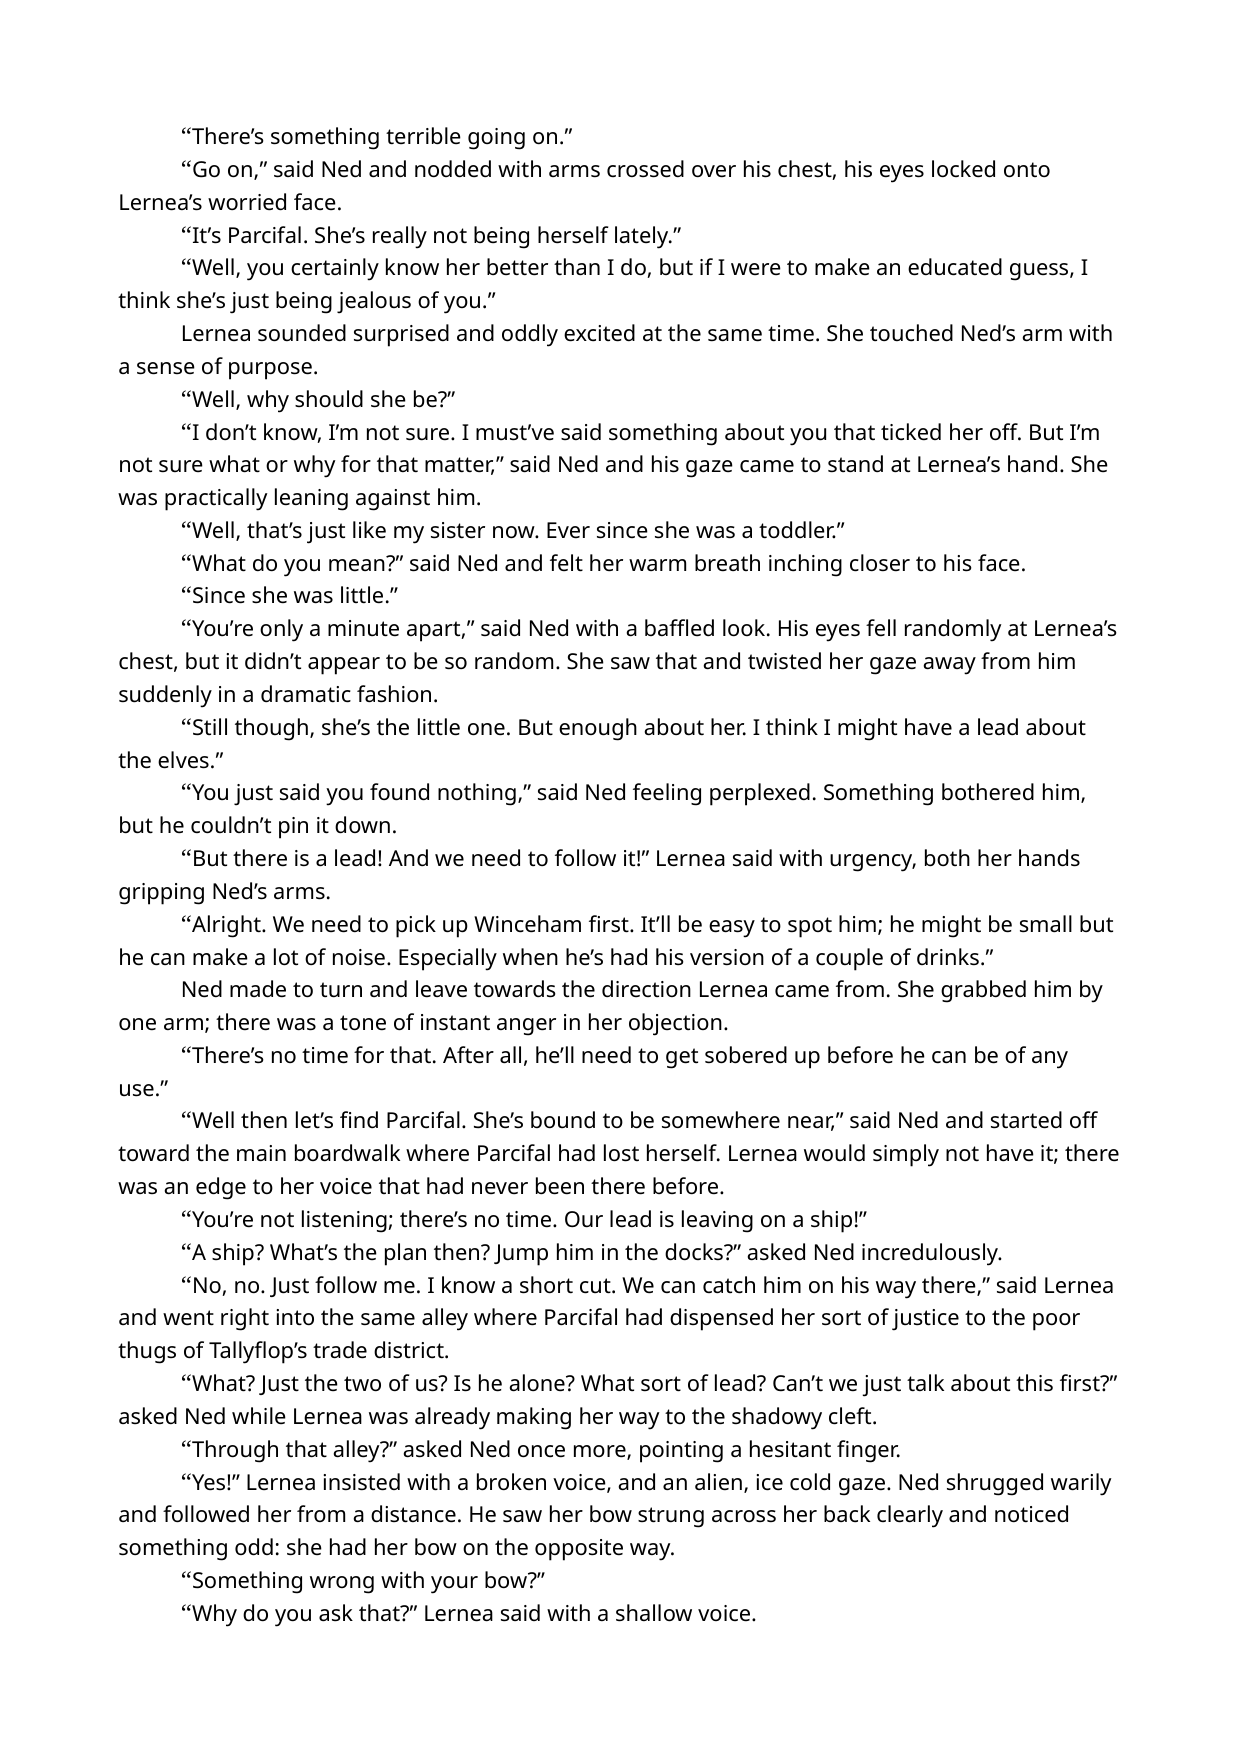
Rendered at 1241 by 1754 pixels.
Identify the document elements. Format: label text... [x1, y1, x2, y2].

text “Well, you certainly know her better than I do, but if I were to make an educated guess, I think she’s just being jealous of you.” [118, 249, 1122, 315]
text “Alright. We need to pick up Winceham first. It’ll be easy to spot him; he might be small but he can make a lot of noise. Especially when he’s had his version of a couple of drinks.” [118, 906, 1122, 971]
text Ned made to turn and leave towards the direction Lernea came from. She grabbed him by one arm; there was a tone of instant anger in her objection. [118, 971, 1122, 1037]
text “What? Just the two of us? Is he alone? What sort of lead? Can’t we just talk about this first?” asked Ned while Lernea was already making her way to the shadowy cleft. [118, 1365, 1122, 1431]
text “Still though, she’s the little one. But enough about her. I think I might have a lead about the elves.” [118, 709, 1122, 774]
text “What do you mean?” said Ned and felt her warm breath inching closer to his face. [118, 545, 1122, 577]
text “You just said you found nothing,” said Ned feeling perplexed. Something bothered him, but he couldn’t pin it down. [118, 774, 1122, 840]
text “There’s no time for that. After all, he’ll need to get sobered up before he can be of any use.” [118, 1037, 1122, 1102]
text “A ship? What’s the plan then? Jump him in the docks?” asked Ned incredulously. [118, 1234, 1122, 1267]
text “There’s something terrible going on.” [118, 118, 1122, 151]
text “Something wrong with your bow?” [118, 1562, 1122, 1595]
text “Go on,” said Ned and nodded with arms crossed over his chest, his eyes locked onto Lernea’s worried face. [118, 151, 1122, 217]
text “But there is a lead! And we need to follow it!” Lernea said with urgency, both her hands gripping Ned’s arms. [118, 840, 1122, 906]
text “Well, that’s just like my sister now. Ever since she was a toddler.” [118, 512, 1122, 545]
text “Since she was little.” [118, 577, 1122, 610]
text “Yes!” Lernea insisted with a broken voice, and an alien, ice cold gaze. Ned shrugged warily and followed her from a distance. He saw her bow strung across her back clearly and noticed something odd: she had her bow on the opposite way. [118, 1463, 1122, 1562]
text “Well, why should she be?” [118, 381, 1122, 413]
text “Well then let’s find Parcifal. She’s bound to be somewhere near,” said Ned and started off toward the main boardwalk where Parcifal had lost herself. Lernea would simply not have it; there was an edge to her voice that had never been there before. [118, 1102, 1122, 1201]
text “You’re only a minute apart,” said Ned with a baffled look. His eyes fell randomly at Lernea’s chest, but it didn’t appear to be so random. She saw that and twisted her gaze away from him suddenly in a dramatic fashion. [118, 610, 1122, 709]
text Lernea sounded surprised and oddly excited at the same time. She touched Ned’s arm with a sense of purpose. [118, 315, 1122, 381]
text “Why do you ask that?” Lernea said with a shallow voice. [118, 1595, 1122, 1627]
text “You’re not listening; there’s no time. Our lead is leaving on a ship!” [118, 1201, 1122, 1234]
text “Through that alley?” asked Ned once more, pointing a hesitant finger. [118, 1431, 1122, 1463]
text “I don’t know, I’m not sure. I must’ve said something about you that ticked her off. But I’m not sure what or why for that matter,” said Ned and his gaze came to stand at Lernea’s hand. She was practically leaning against him. [118, 413, 1122, 512]
text “No, no. Just follow me. I know a short cut. We can catch him on his way there,” said Lernea and went right into the same alley where Parcifal had dispensed her sort of justice to the poor thugs of Tallyflop’s trade district. [118, 1267, 1122, 1365]
text “It’s Parcifal. She’s really not being herself lately.” [118, 217, 1122, 249]
